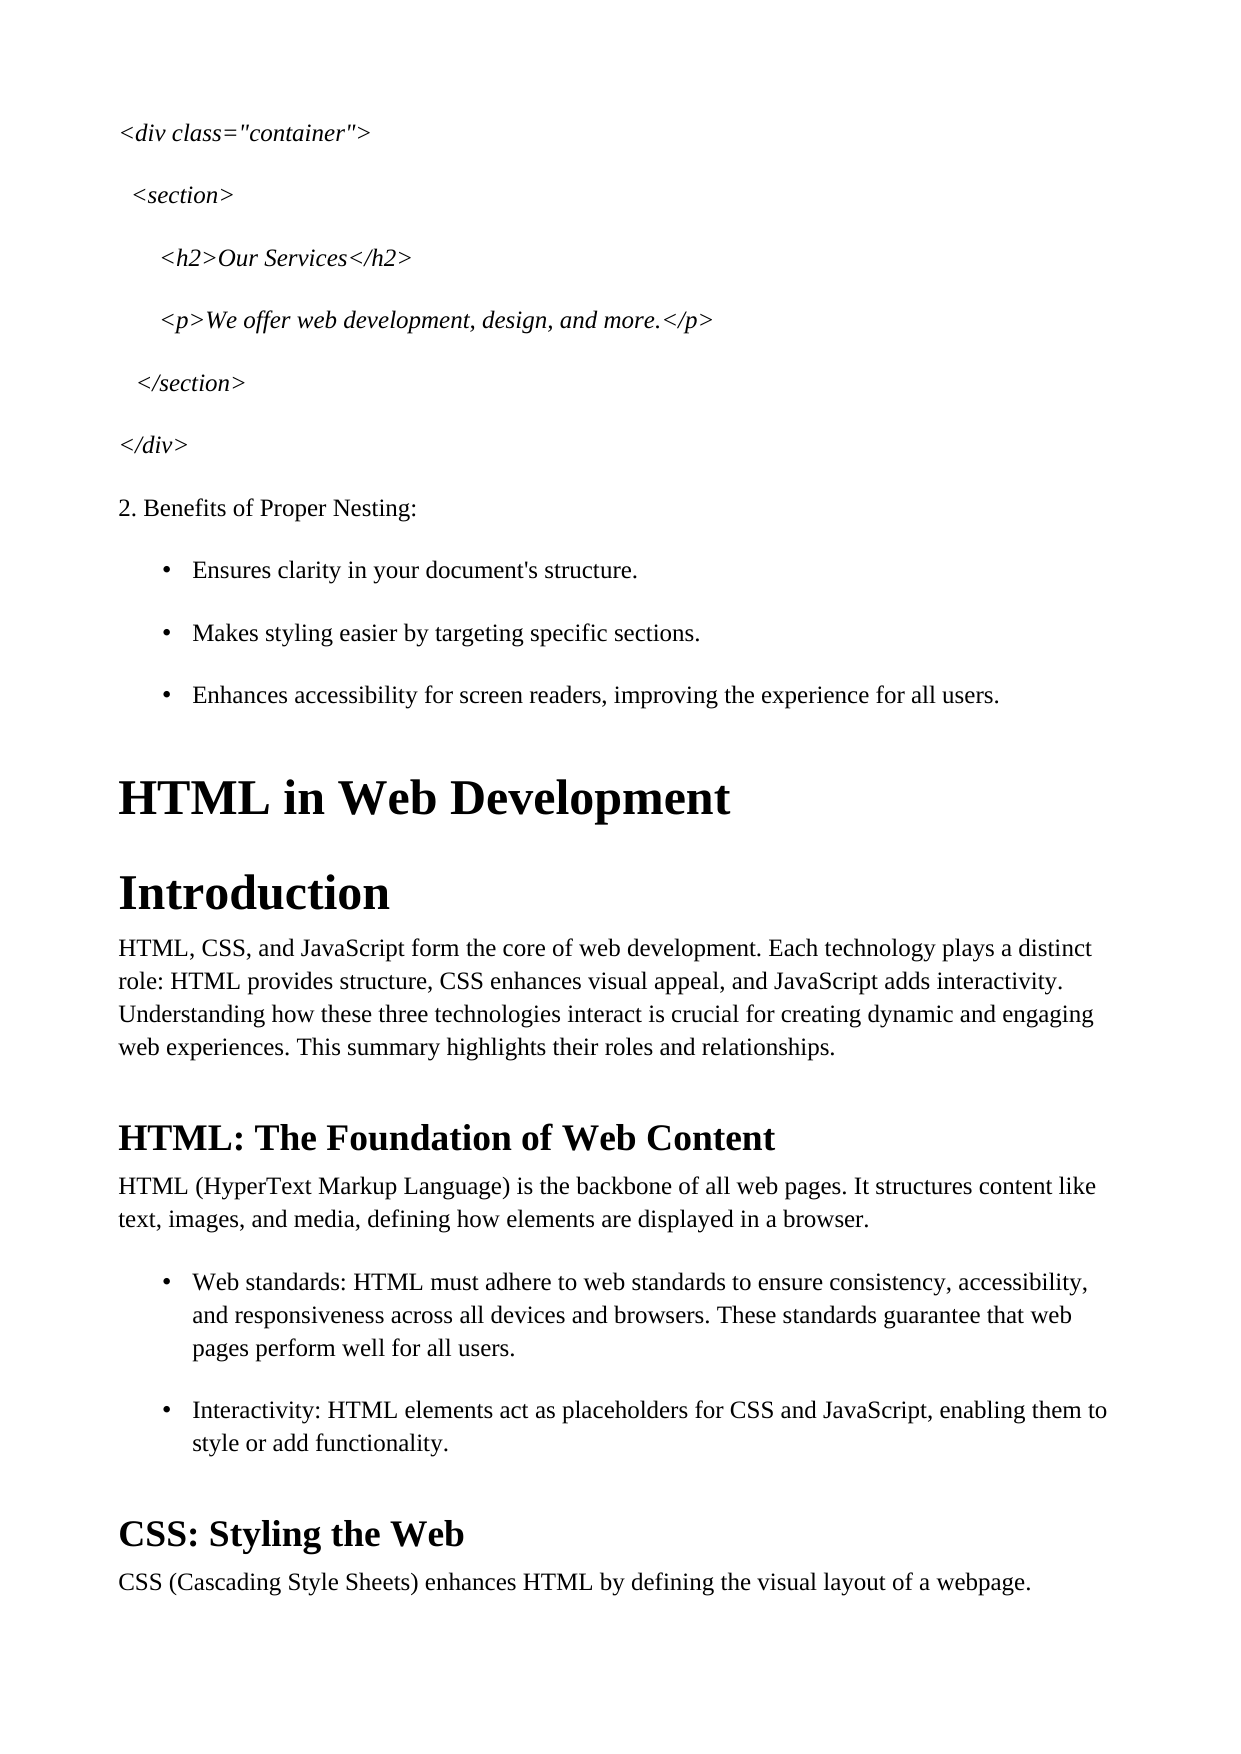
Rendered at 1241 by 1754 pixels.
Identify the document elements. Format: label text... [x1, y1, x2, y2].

list Web standards: HTML must adhere to web standards to ensure consistency, accessibility, and responsiveness across all devices and browsers. These standards guarantee that web pages perform well for all users. [162, 1267, 1122, 1361]
text <p>We offer web development, design, and more.</p> [118, 306, 1122, 334]
subtitle HTML in Web Development [118, 768, 1122, 826]
subtitle Introduction [118, 863, 1122, 921]
text CSS (Cascading Style Sheets) enhances HTML by defining the visual layout of a webpage. [118, 1567, 1122, 1596]
text </section> [118, 368, 1122, 397]
list Ensures clarity in your document's structure. [162, 556, 1122, 584]
text HTML (HyperText Markup Language) is the backbone of all web pages. It structures content like text, images, and media, defining how elements are displayed in a browser. [118, 1171, 1122, 1233]
text <h2>Our Services</h2> [118, 243, 1122, 272]
subtitle CSS: Styling the Web [118, 1512, 1122, 1555]
text <div class="container"> [118, 118, 1122, 147]
text <section> [118, 181, 1122, 209]
list Interactivity: HTML elements act as placeholders for CSS and JavaScript, enabling them to style or add functionality. [162, 1395, 1122, 1457]
text </div> [118, 431, 1122, 459]
list Enhances accessibility for screen readers, improving the experience for all users. [162, 681, 1122, 709]
list Makes styling easier by targeting specific sections. [162, 618, 1122, 647]
text 2. Benefits of Proper Nesting: [118, 493, 1122, 522]
subtitle HTML: The Foundation of Web Content [118, 1116, 1122, 1159]
text HTML, CSS, and JavaScript form the core of web development. Each technology plays a distinct role: HTML provides structure, CSS enhances visual appeal, and JavaScript adds interactivity. Understanding how these three technologies interact is crucial for creating dynamic and engaging web experiences. This summary highlights their roles and relationships. [118, 933, 1122, 1061]
